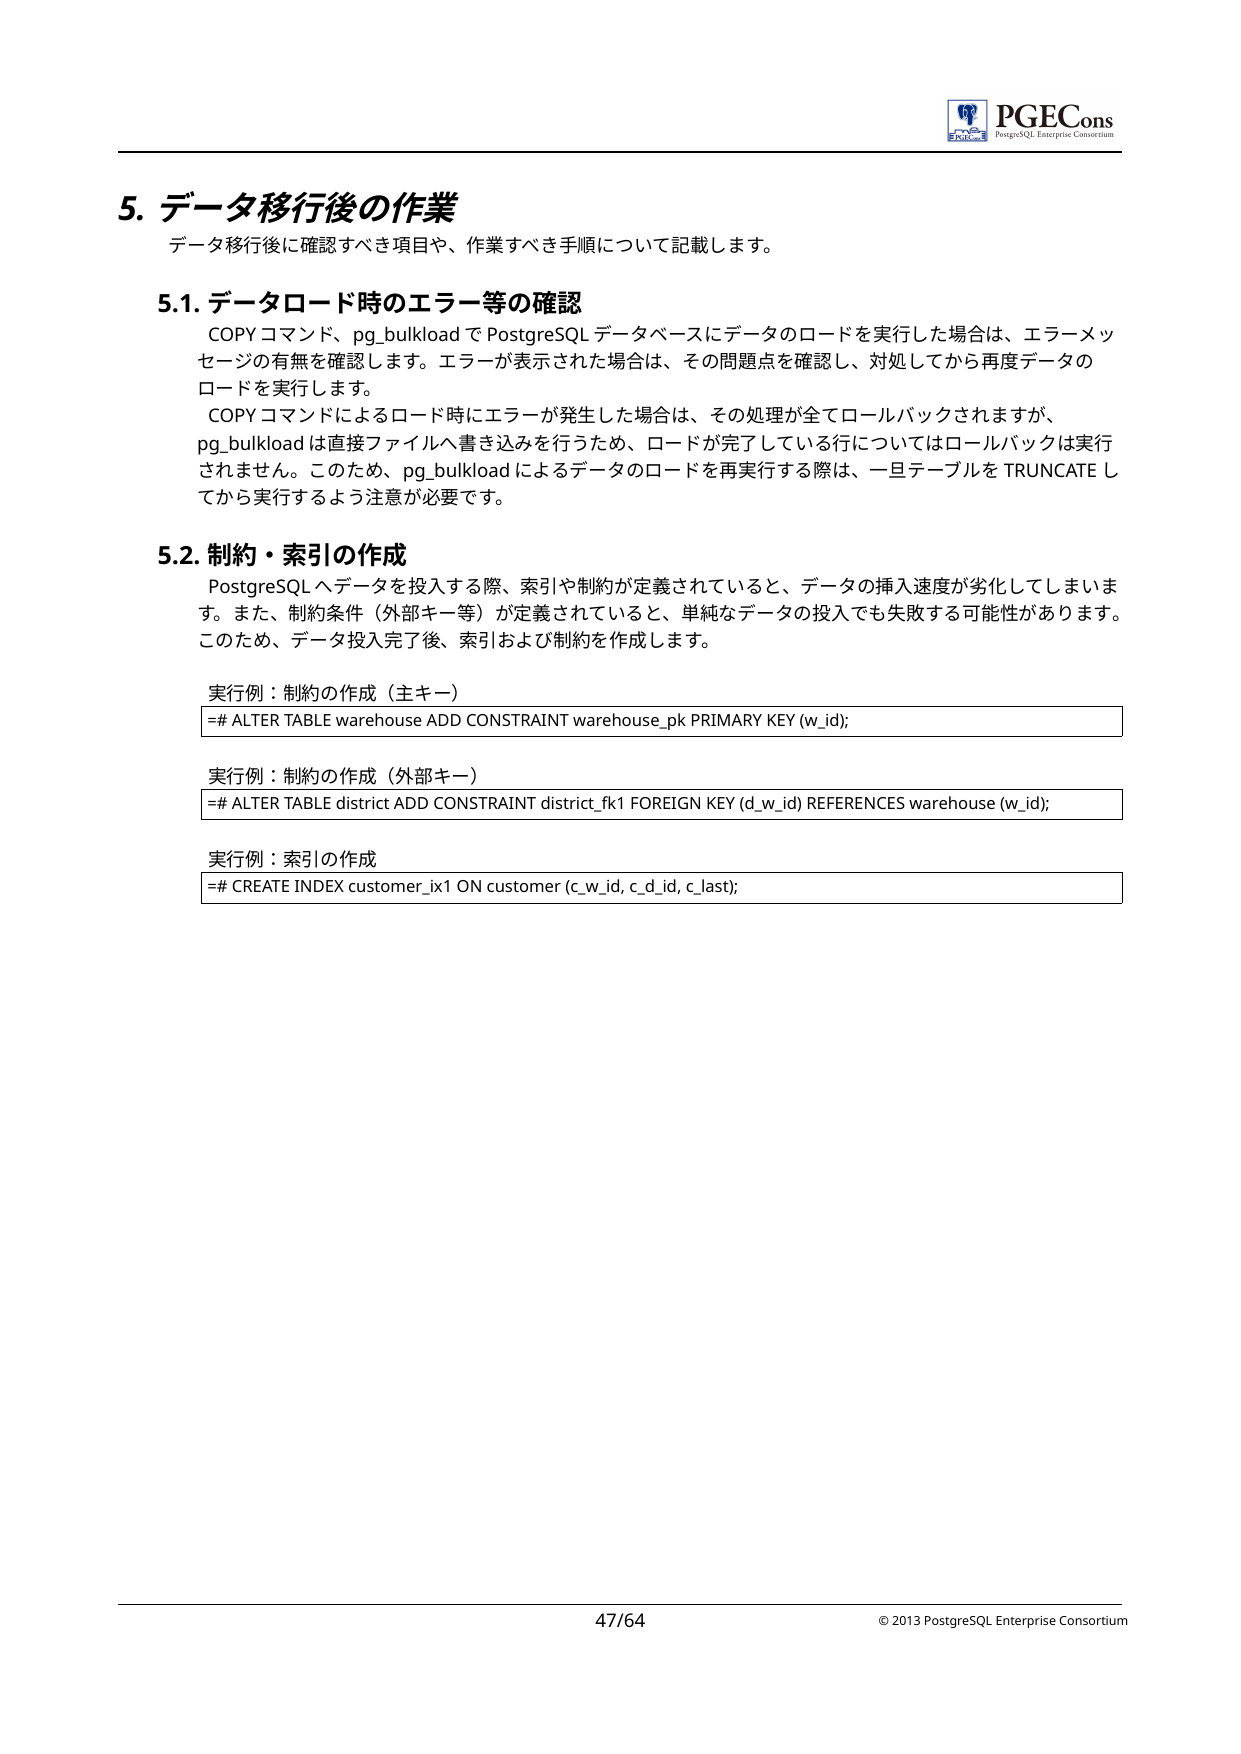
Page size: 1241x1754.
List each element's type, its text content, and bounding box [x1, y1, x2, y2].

table_header =# ALTER TABLE warehouse ADD CONSTRAINT warehouse_pk PRIMARY KEY (w_id); [202, 707, 1122, 736]
text 実行例：制約の作成（主キー） [197, 679, 1122, 706]
text 実行例：索引の作成 [197, 845, 1122, 872]
table_header =# ALTER TABLE district ADD CONSTRAINT district_fk1 FOREIGN KEY (d_w_id) REFERENCES warehouse (w_id); [202, 790, 1122, 819]
table_header =# CREATE INDEX customer_ix1 ON customer (c_w_id, c_d_id, c_last); [202, 873, 1122, 902]
picture [941, 94, 1119, 147]
text COPYコマンド、pg_bulkloadでPostgreSQLデータベースにデータのロードを実行した場合は、エラーメッセージの有無を確認します。エラーが表示された場合は、その問題点を確認し、対処してから再度データのロードを実行します。 [197, 319, 1122, 401]
text 実行例：制約の作成（外部キー） [197, 762, 1122, 789]
subtitle データロード時のエラー等の確認 [157, 283, 1122, 319]
text PostgreSQLへデータを投入する際、索引や制約が定義されていると、データの挿入速度が劣化してしまいます。また、制約条件（外部キー等）が定義されていると、単純なデータの投入でも失敗する可能性があります。このため、データ投入完了後、索引および制約を作成します。 [197, 572, 1122, 653]
text データ移行後に確認すべき項目や、作業すべき手順について記載します。 [157, 231, 1122, 258]
text COPYコマンドによるロード時にエラーが発生した場合は、その処理が全てロールバックされますが、pg_bulkloadは直接ファイルへ書き込みを行うため、ロードが完了している行についてはロールバックは実行されません。このため、pg_bulkloadによるデータのロードを再実行する際は、一旦テーブルをTRUNCATEしてから実行するよう注意が必要です。 [197, 401, 1122, 510]
subtitle 制約・索引の作成 [157, 535, 1122, 572]
subtitle データ移行後の作業 [118, 182, 1122, 231]
